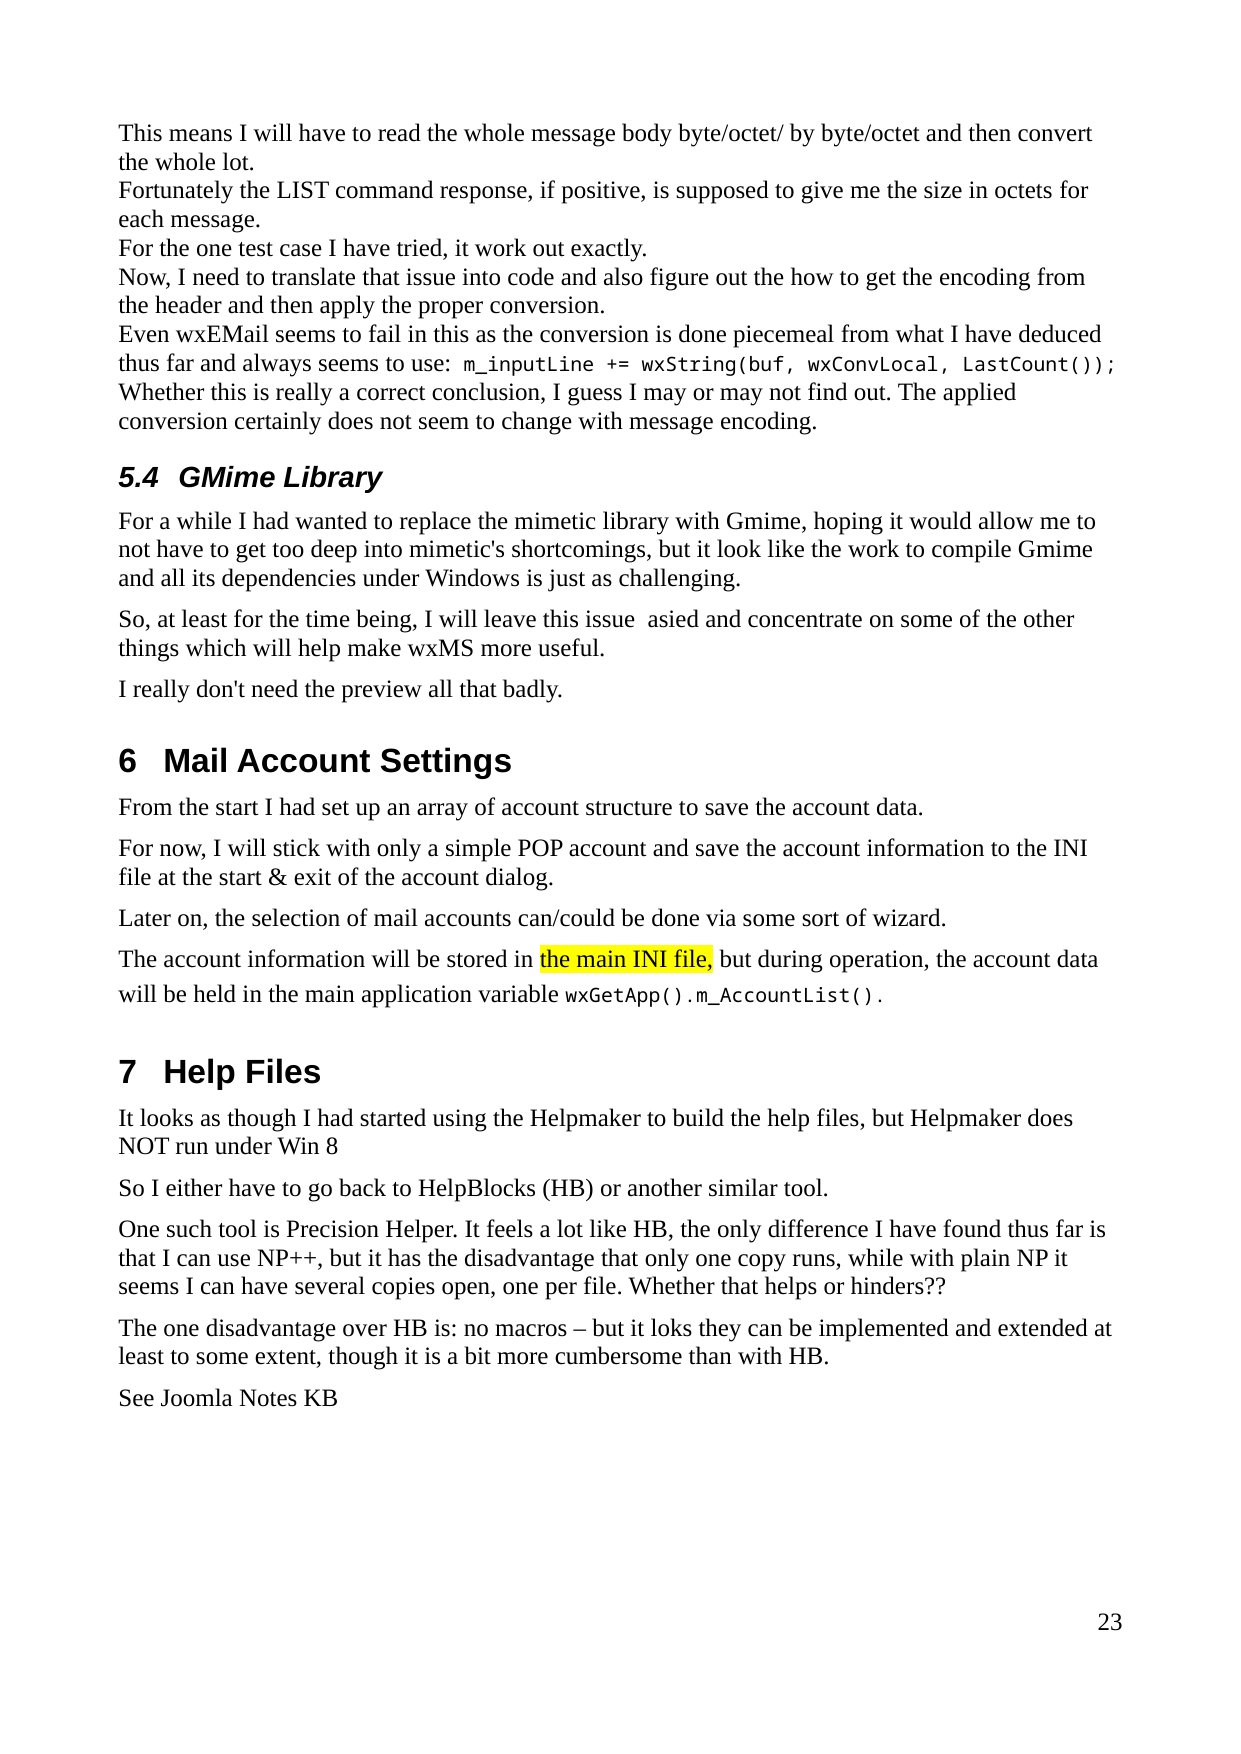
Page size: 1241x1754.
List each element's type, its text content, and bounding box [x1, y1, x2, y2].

subtitle Help Files [118, 1051, 1122, 1090]
text Even wxEMail seems to fail in this as the conversion is done piecemeal from what I have deduced thus far and always seems to use: m_inputLine += wxString(buf, wxConvLocal, LastCount()); [118, 319, 1122, 377]
text So I either have to go back to HelpBlocks (HB) or another similar tool. [118, 1173, 1122, 1201]
subtitle GMime Library [118, 460, 1122, 493]
text The one disadvantage over HB is: no macros – but it loks they can be implemented and extended at least to some extent, though it is a bit more cumbersome than with HB. [118, 1313, 1122, 1370]
text The account information will be stored in the main INI file, but during operation, the account data will be held in the main application variable wxGetApp().m_AccountList(). [118, 944, 1122, 1008]
text See Joomla Notes KB [118, 1383, 1122, 1411]
subtitle Mail Account Settings [118, 741, 1122, 779]
text For the one test case I have tried, it work out exactly. [118, 233, 1122, 262]
text I really don't need the preview all that badly. [118, 674, 1122, 703]
text Now, I need to translate that issue into code and also figure out the how to get the encoding from the header and then apply the proper conversion. [118, 262, 1122, 319]
text Fortunately the LIST command response, if positive, is supposed to give me the size in octets for each message. [118, 176, 1122, 233]
text This means I will have to read the whole message body byte/octet/ by byte/octet and then convert the whole lot. [118, 118, 1122, 176]
text One such tool is Precision Helper. It feels a lot like HB, the only difference I have found thus far is that I can use NP++, but it has the disadvantage that only one copy runs, while with plain NP it seems I can have several copies open, one per file. Whether that helps or hinders?? [118, 1214, 1122, 1300]
text Later on, the selection of mail accounts can/could be done via some sort of wizard. [118, 903, 1122, 932]
text For now, I will stick with only a simple POP account and save the account information to the INI file at the start & exit of the account dialog. [118, 833, 1122, 891]
text From the start I had set up an array of account structure to save the account data. [118, 792, 1122, 821]
text Whether this is really a correct conclusion, I guess I may or may not find out. The applied conversion certainly does not seem to change with message encoding. [118, 377, 1122, 435]
text So, at least for the time being, I will leave this issue asied and concentrate on some of the other things which will help make wxMS more useful. [118, 604, 1122, 662]
text For a while I had wanted to replace the mimetic library with Gmime, hoping it would allow me to not have to get too deep into mimetic's shortcomings, but it look like the work to compile Gmime and all its dependencies under Windows is just as challenging. [118, 506, 1122, 592]
text It looks as though I had started using the Helpmaker to build the help files, but Helpmaker does NOT run under Win 8 [118, 1103, 1122, 1160]
